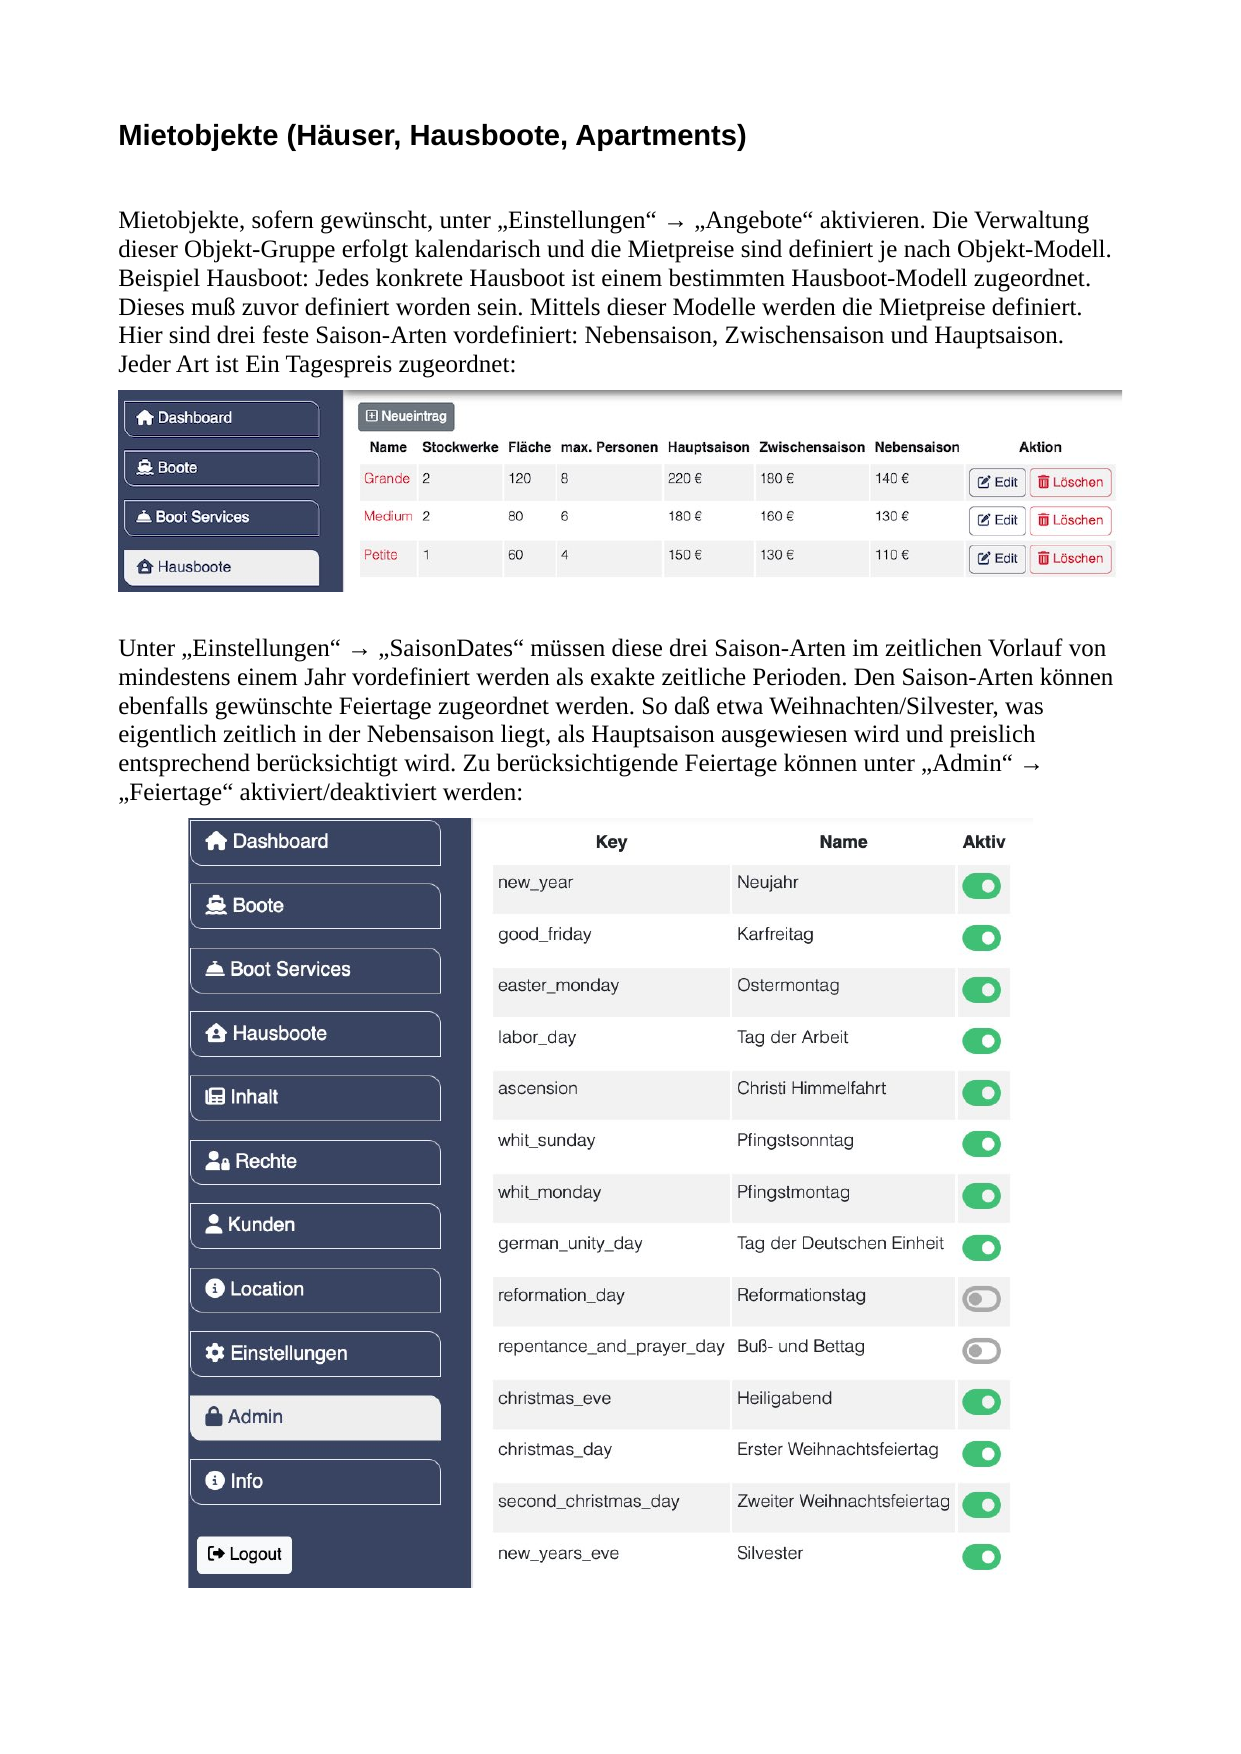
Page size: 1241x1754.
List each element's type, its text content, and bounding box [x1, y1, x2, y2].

picture [118, 390, 1123, 592]
text Unter „Einstellungen“ → „SaisonDates“ müssen diese drei Saison-Arten im zeitlichen Vorlauf von mindestens einem Jahr vordefiniert werden als exakte zeitliche Perioden. Den Saison-Arten können ebenfalls gewünschte Feiertage zugeordnet werden. So daß etwa Weihnachten/Silvester, was eigentlich zeitlich in der Nebensaison liegt, als Hauptsaison ausgewiesen wird und preislich entsprechend berücksichtigt wird. Zu berücksichtigende Feiertage können unter „Admin“ → „Feiertage“ aktiviert/deaktiviert werden: [118, 633, 1122, 806]
picture [188, 818, 1034, 1588]
subtitle Mietobjekte (Häuser, Hausboote, Apartments) [118, 118, 1122, 152]
text Mietobjekte, sofern gewünscht, unter „Einstellungen“ → „Angebote“ aktivieren. Die Verwaltung dieser Objekt-Gruppe erfolgt kalendarisch und die Mietpreise sind definiert je nach Objekt-Modell. Beispiel Hausboot: Jedes konkrete Hausboot ist einem bestimmten Hausboot-Modell zugeordnet. Dieses muß zuvor definiert worden sein. Mittels dieser Modelle werden die Mietpreise definiert. Hier sind drei feste Saison-Arten vordefiniert: Nebensaison, Zwischensaison und Hauptsaison. Jeder Art ist Ein Tagespreis zugeordnet: [118, 205, 1122, 378]
